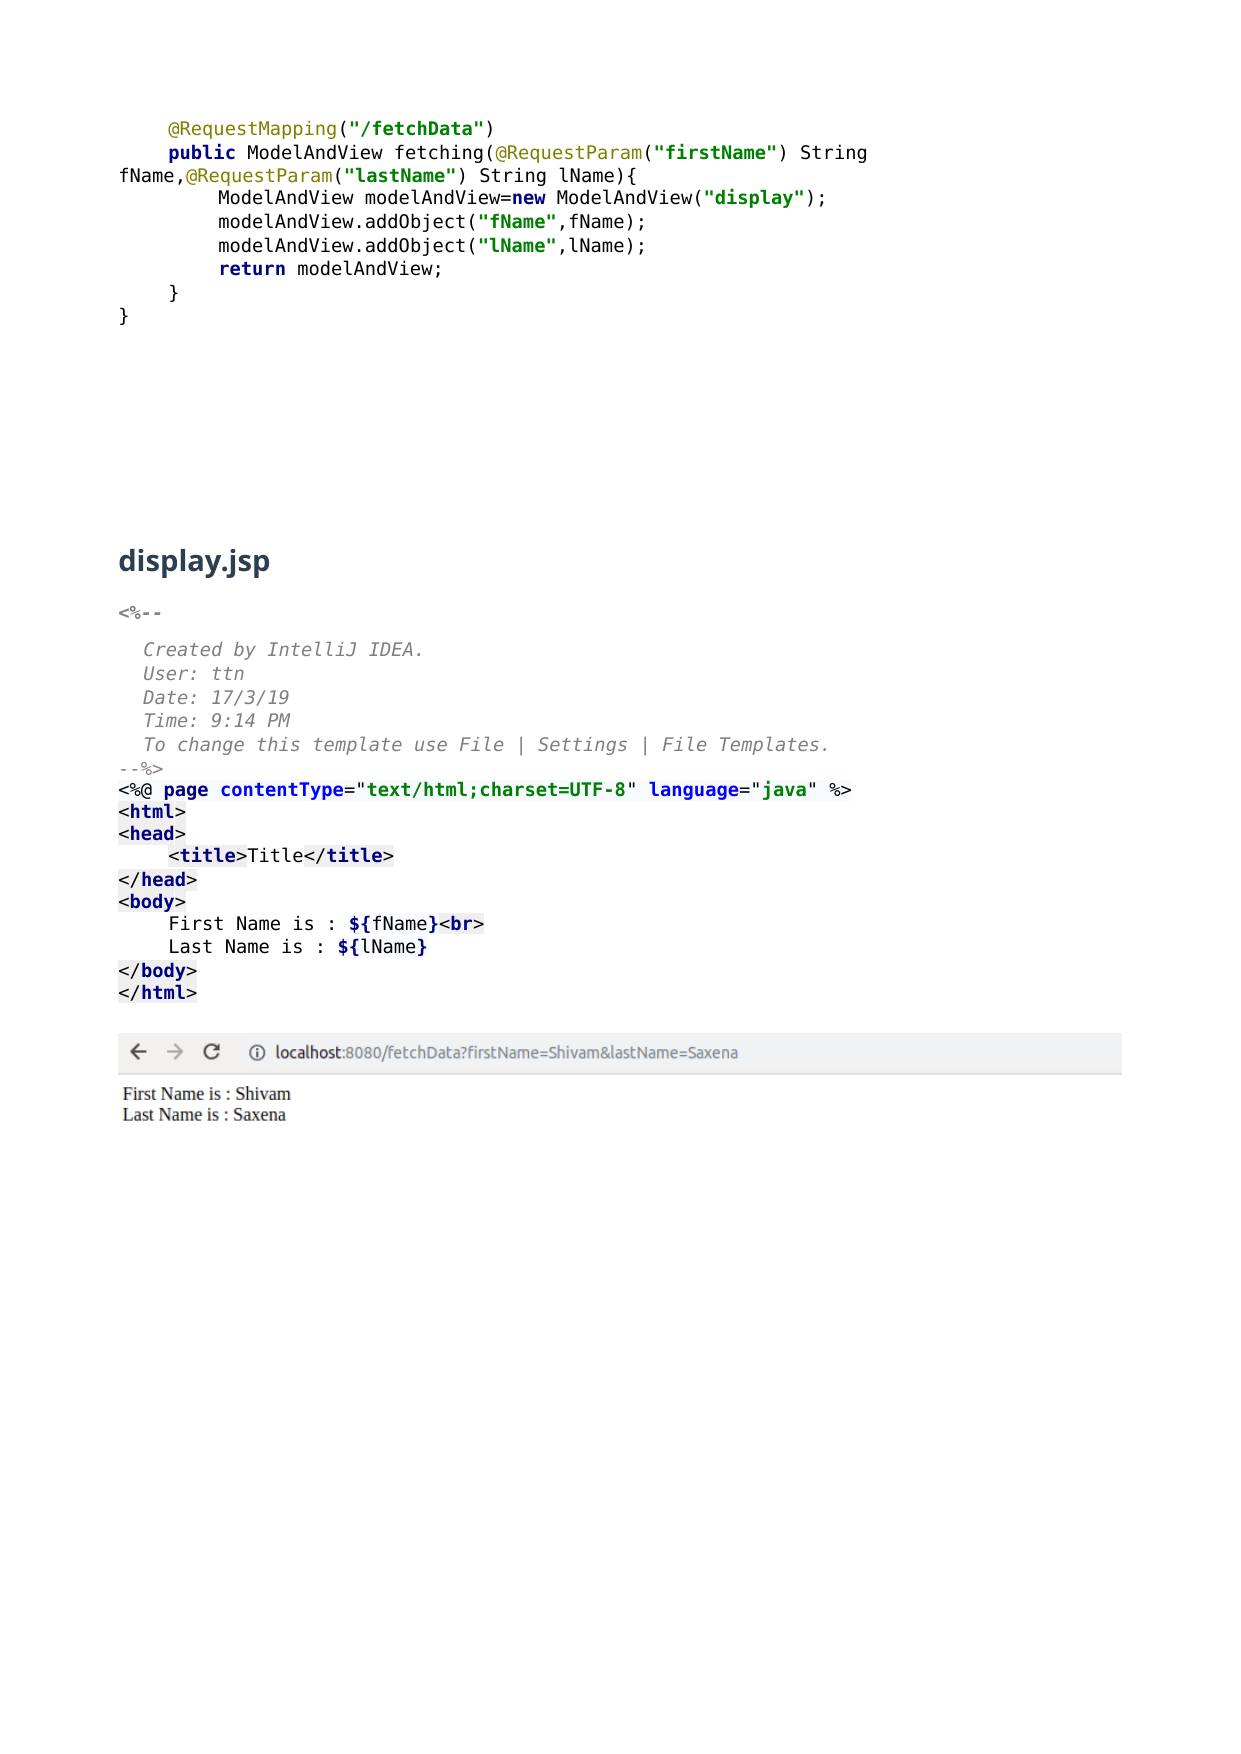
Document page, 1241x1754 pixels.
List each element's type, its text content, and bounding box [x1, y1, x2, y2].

text <%@ page contentType="text/html;charset=UTF-8" language="java" %> [118, 779, 1122, 801]
text public ModelAndView fetching(@RequestParam("firstName") String fName,@RequestParam("lastName") String lName){ [118, 142, 1122, 187]
text <head> [118, 823, 1122, 845]
text @RequestMapping("/fetchData") [118, 118, 1122, 142]
text To change this template use File | Settings | File Templates. [118, 734, 1122, 758]
text } [118, 282, 1122, 306]
text Time: 9:14 PM [118, 710, 1122, 734]
text </html> [118, 982, 1122, 1003]
text First Name is : ${fName}<br> [118, 912, 1122, 936]
text Created by IntelliJ IDEA. [118, 639, 1122, 663]
text Last Name is : ${lName} [118, 936, 1122, 960]
text --%> [118, 758, 1122, 779]
text </body> [118, 960, 1122, 982]
text } [118, 306, 1122, 327]
text <%-- [118, 602, 1122, 624]
text Date: 17/3/19 [118, 687, 1122, 710]
text return modelAndView; [118, 258, 1122, 282]
text User: ttn [118, 663, 1122, 687]
text <html> [118, 801, 1122, 823]
text display.jsp [118, 541, 1122, 580]
text modelAndView.addObject("lName",lName); [118, 234, 1122, 258]
text ModelAndView modelAndView=new ModelAndView("display"); [118, 187, 1122, 211]
picture [118, 1033, 1123, 1221]
text <title>Title</title> [118, 845, 1122, 869]
text </head> [118, 869, 1122, 891]
text modelAndView.addObject("fName",fName); [118, 211, 1122, 234]
text <body> [118, 891, 1122, 912]
